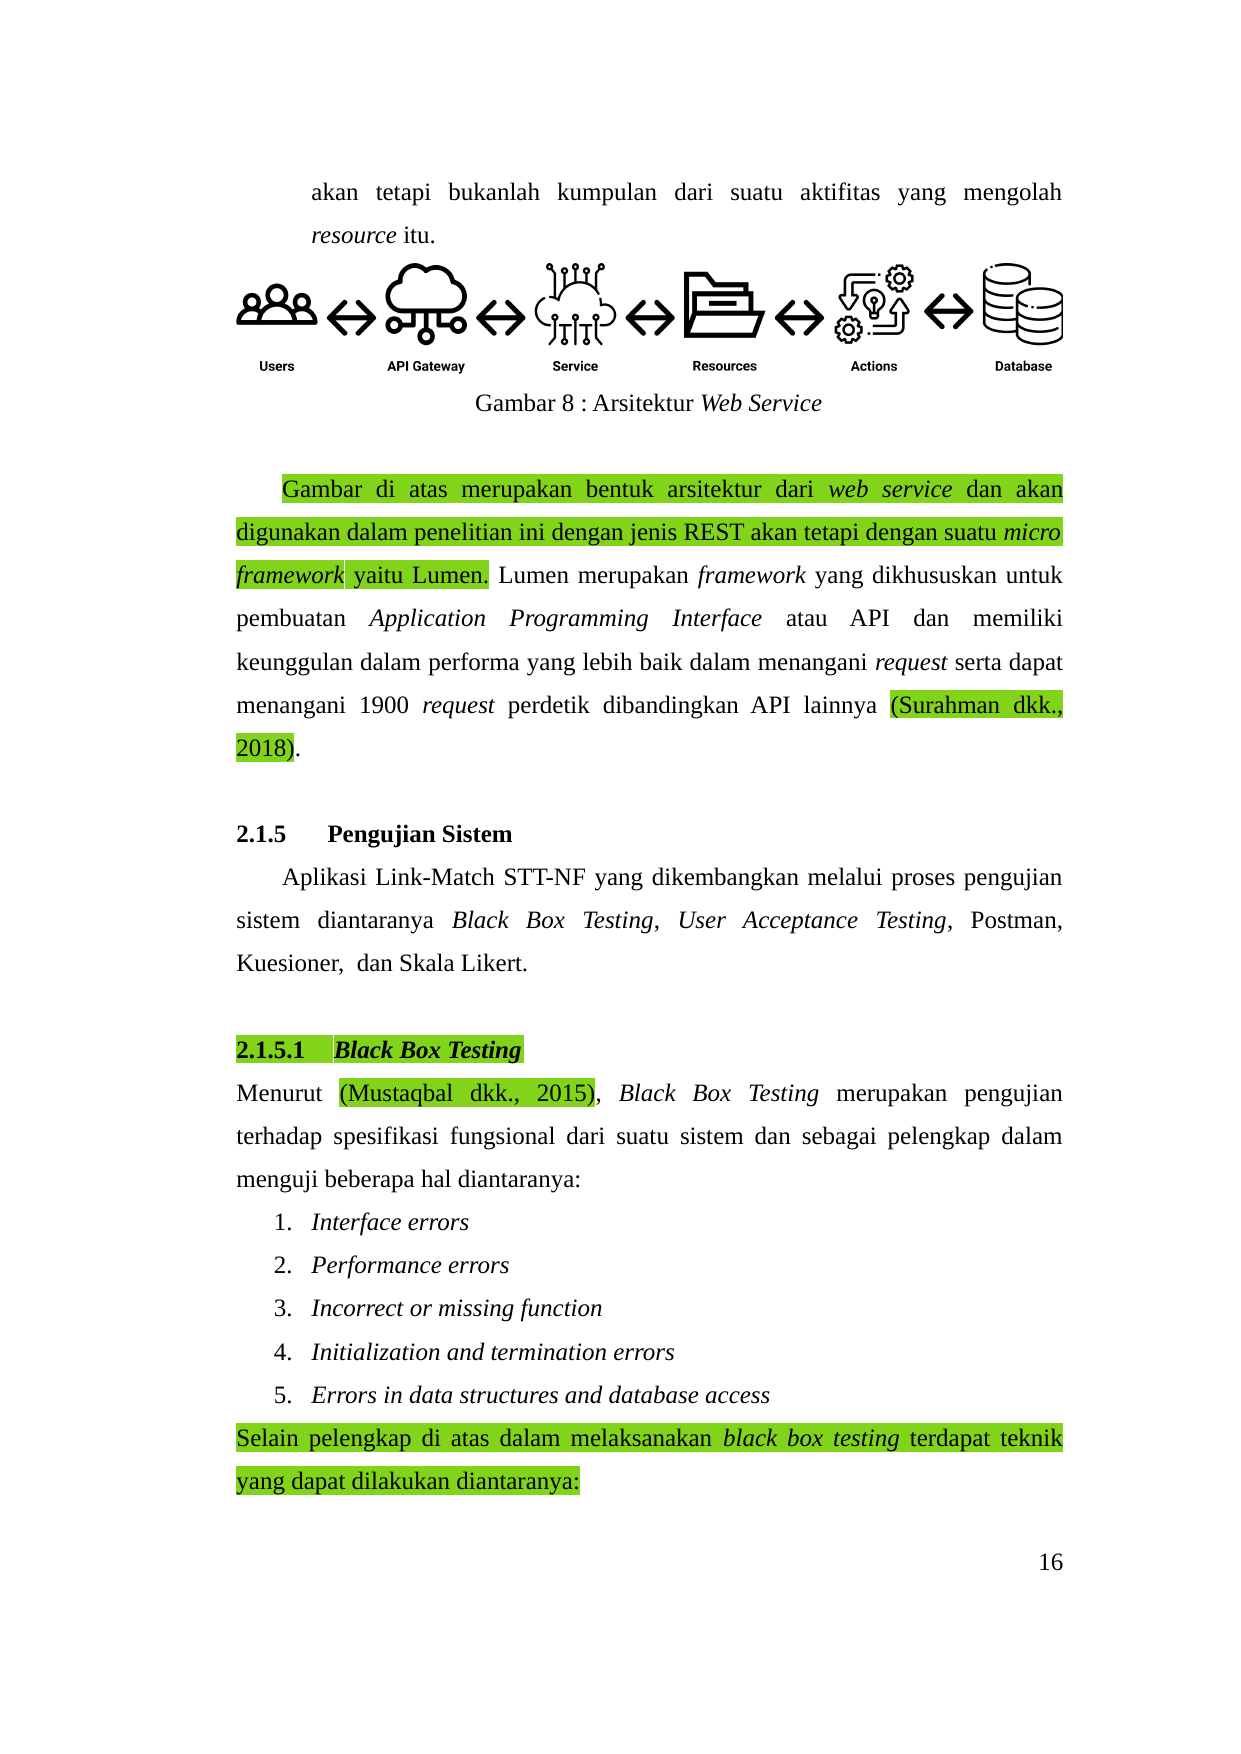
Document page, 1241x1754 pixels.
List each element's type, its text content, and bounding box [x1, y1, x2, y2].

list Interface errors [274, 1207, 1063, 1236]
list Incorrect or missing function [274, 1293, 1063, 1322]
picture [236, 263, 1063, 374]
subtitle 2.1.5.1 Black Box Testing [236, 1035, 1063, 1063]
text Menurut (Mustaqbal dkk., 2015), Black Box Testing merupakan pengujian terhadap spesifikasi fungsional dari suatu sistem dan sebagai pelengkap dalam menguji beberapa hal diantaranya: [236, 1078, 1063, 1193]
text Gambar 8 : Arsitektur Web Service [236, 388, 1063, 417]
list Initialization and termination errors [274, 1337, 1063, 1365]
list Performance errors [274, 1250, 1063, 1279]
subtitle 2.1.5 Pengujian Sistem [236, 819, 1063, 848]
list akan tetapi bukanlah kumpulan dari suatu aktifitas yang mengolah resource itu. [274, 177, 1063, 249]
text Gambar di atas merupakan bentuk arsitektur dari web service dan akan digunakan dalam penelitian ini dengan jenis REST akan tetapi dengan suatu micro framework yaitu Lumen. Lumen merupakan framework yang dikhususkan untuk pembuatan Application Programming Interface atau API dan memiliki keunggulan dalam performa yang lebih baik dalam menangani request serta dapat menangani 1900 request perdetik dibandingkan API lainnya (Surahman dkk., 2018). [236, 474, 1063, 762]
list Errors in data structures and database access [274, 1380, 1063, 1408]
text Selain pelengkap di atas dalam melaksanakan black box testing terdapat teknik yang dapat dilakukan diantaranya: [236, 1423, 1063, 1495]
text Aplikasi Link-Match STT-NF yang dikembangkan melalui proses pengujian sistem diantaranya Black Box Testing, User Acceptance Testing, Postman, Kuesioner, dan Skala Likert. [236, 862, 1063, 977]
